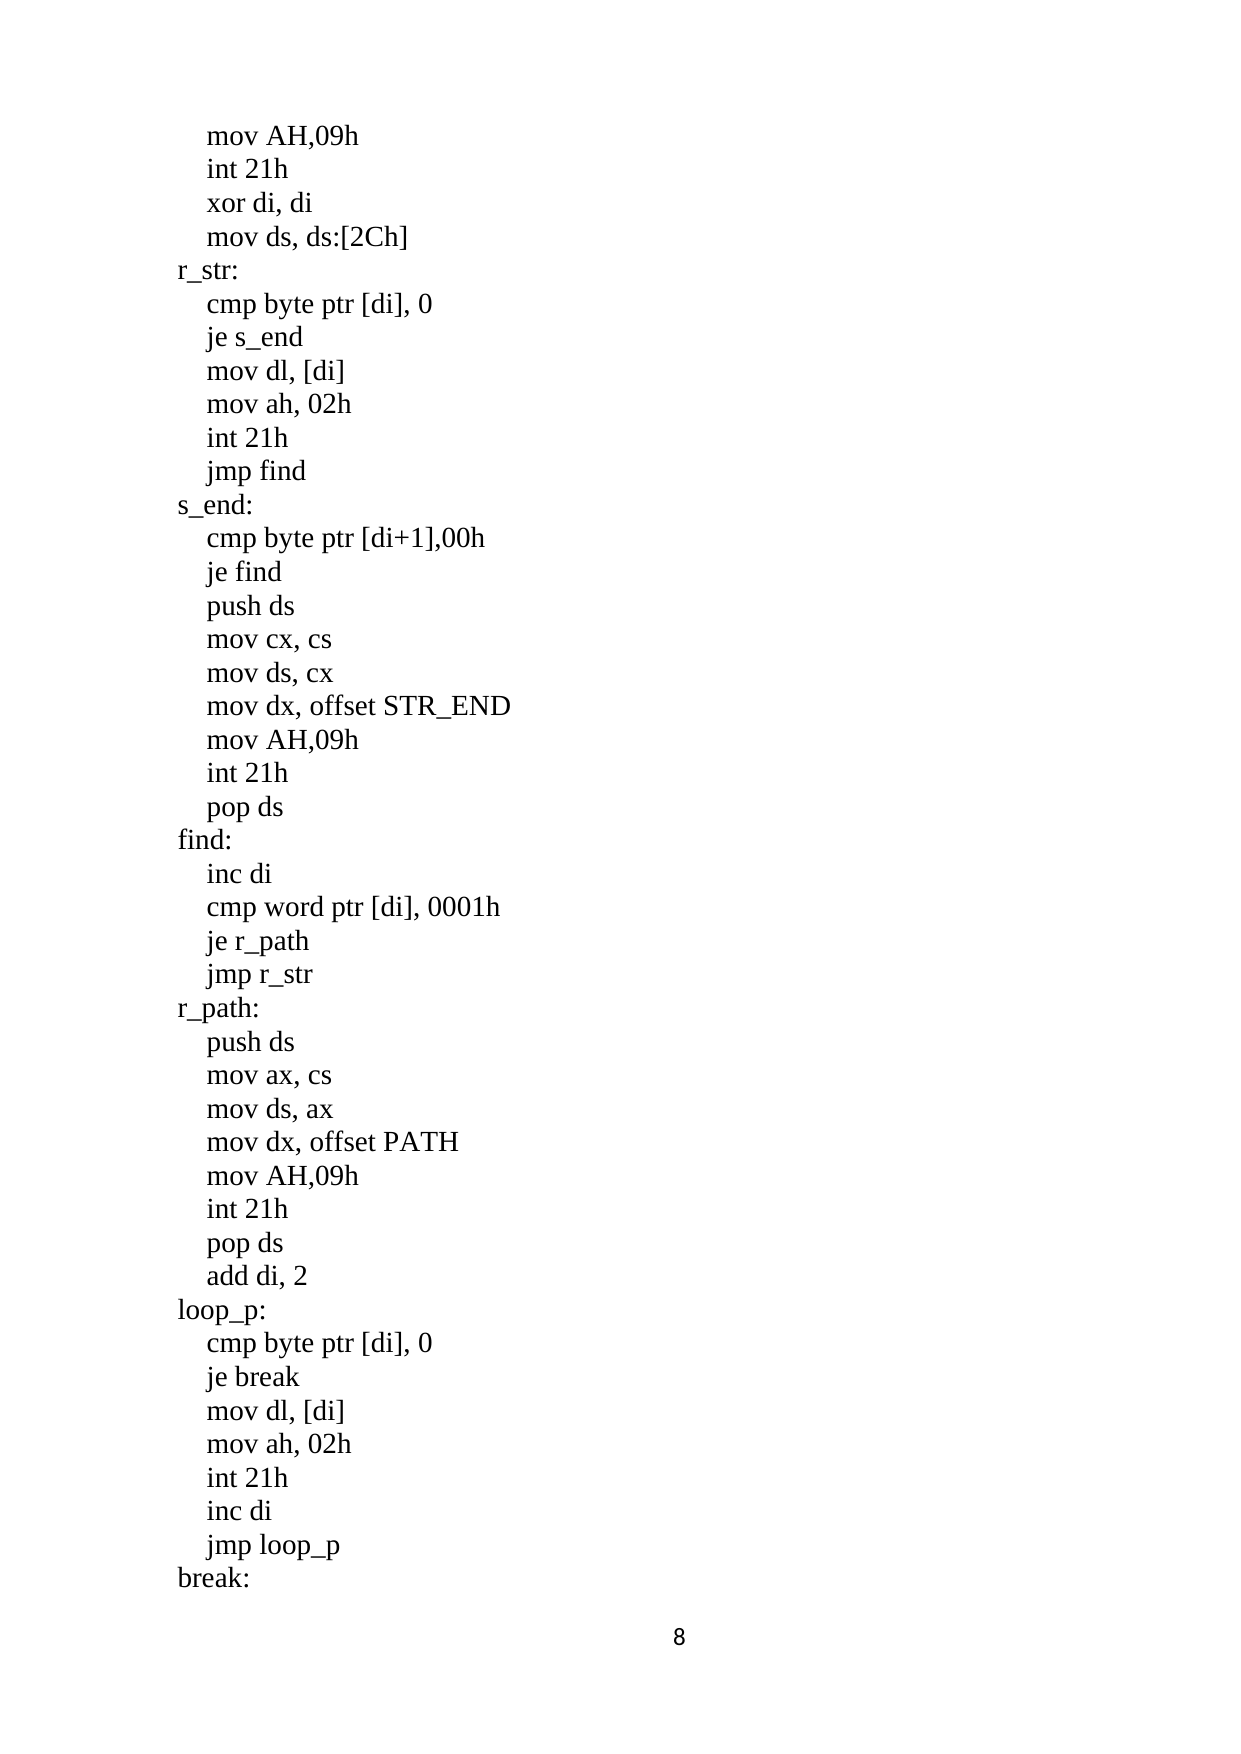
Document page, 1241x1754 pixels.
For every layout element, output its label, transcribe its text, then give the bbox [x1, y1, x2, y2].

text mov ds, ax [177, 1091, 1181, 1124]
text inc di [177, 1493, 1181, 1527]
text pop ds [177, 789, 1181, 822]
text mov AH,09h [177, 1158, 1181, 1191]
text loop_p: [177, 1292, 1181, 1326]
text cmp byte ptr [di+1],00h [177, 521, 1181, 554]
text je break [177, 1359, 1181, 1393]
text r_str: [177, 252, 1181, 286]
text mov ds, cx [177, 655, 1181, 688]
text mov ax, cs [177, 1057, 1181, 1091]
text s_end: [177, 487, 1181, 521]
text inc di [177, 856, 1181, 889]
text jmp loop_p [177, 1527, 1181, 1560]
text add di, 2 [177, 1258, 1181, 1292]
text xor di, di [177, 185, 1181, 219]
text pop ds [177, 1225, 1181, 1258]
text int 21h [177, 755, 1181, 789]
text mov cx, cs [177, 621, 1181, 655]
text push ds [177, 588, 1181, 621]
text je s_end [177, 319, 1181, 353]
text cmp byte ptr [di], 0 [177, 286, 1181, 319]
text mov dx, offset PATH [177, 1124, 1181, 1158]
text mov ah, 02h [177, 1426, 1181, 1460]
text int 21h [177, 152, 1181, 185]
text mov dl, [di] [177, 353, 1181, 386]
text je r_path [177, 923, 1181, 957]
text int 21h [177, 1460, 1181, 1493]
text int 21h [177, 420, 1181, 453]
text mov AH,09h [177, 118, 1181, 152]
text mov ds, ds:[2Ch] [177, 219, 1181, 252]
text cmp byte ptr [di], 0 [177, 1326, 1181, 1359]
text r_path: [177, 990, 1181, 1024]
text mov dx, offset STR_END [177, 688, 1181, 722]
text mov ah, 02h [177, 386, 1181, 420]
text jmp find [177, 453, 1181, 487]
text jmp r_str [177, 957, 1181, 990]
text cmp word ptr [di], 0001h [177, 889, 1181, 923]
text je find [177, 554, 1181, 588]
text mov AH,09h [177, 722, 1181, 755]
text mov dl, [di] [177, 1393, 1181, 1426]
text push ds [177, 1024, 1181, 1057]
text int 21h [177, 1191, 1181, 1225]
text break: [177, 1560, 1181, 1594]
text find: [177, 822, 1181, 856]
